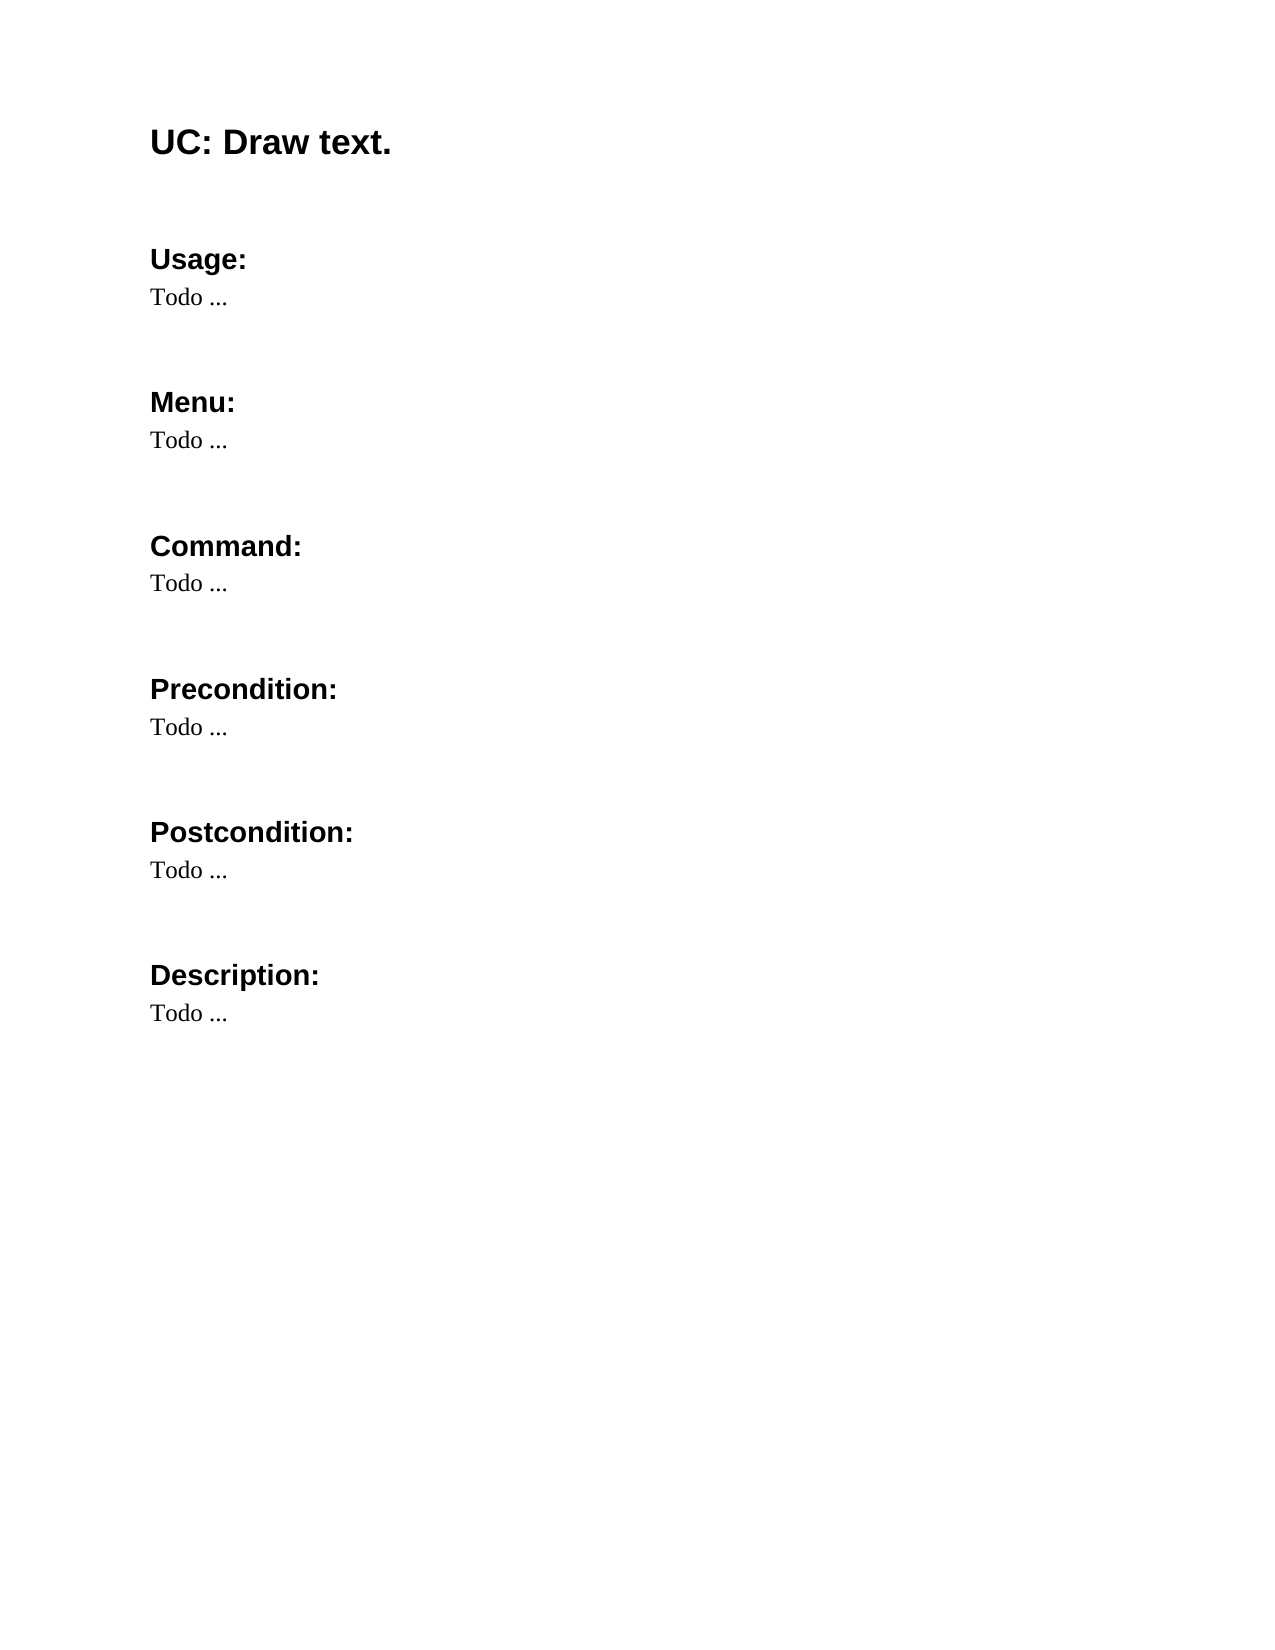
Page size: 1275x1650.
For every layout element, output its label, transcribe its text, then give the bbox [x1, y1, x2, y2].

subtitle UC: Draw text. [150, 121, 1125, 162]
subtitle Precondition: [150, 672, 1125, 705]
text Todo ... [150, 425, 1125, 454]
subtitle Postcondition: [150, 815, 1125, 848]
subtitle Command: [150, 529, 1125, 562]
subtitle Usage: [150, 242, 1125, 276]
text Todo ... [150, 855, 1125, 883]
text Todo ... [150, 568, 1125, 597]
subtitle Description: [150, 958, 1125, 992]
text Todo ... [150, 998, 1125, 1027]
subtitle Menu: [150, 386, 1125, 419]
text Todo ... [150, 282, 1125, 311]
text Todo ... [150, 712, 1125, 740]
